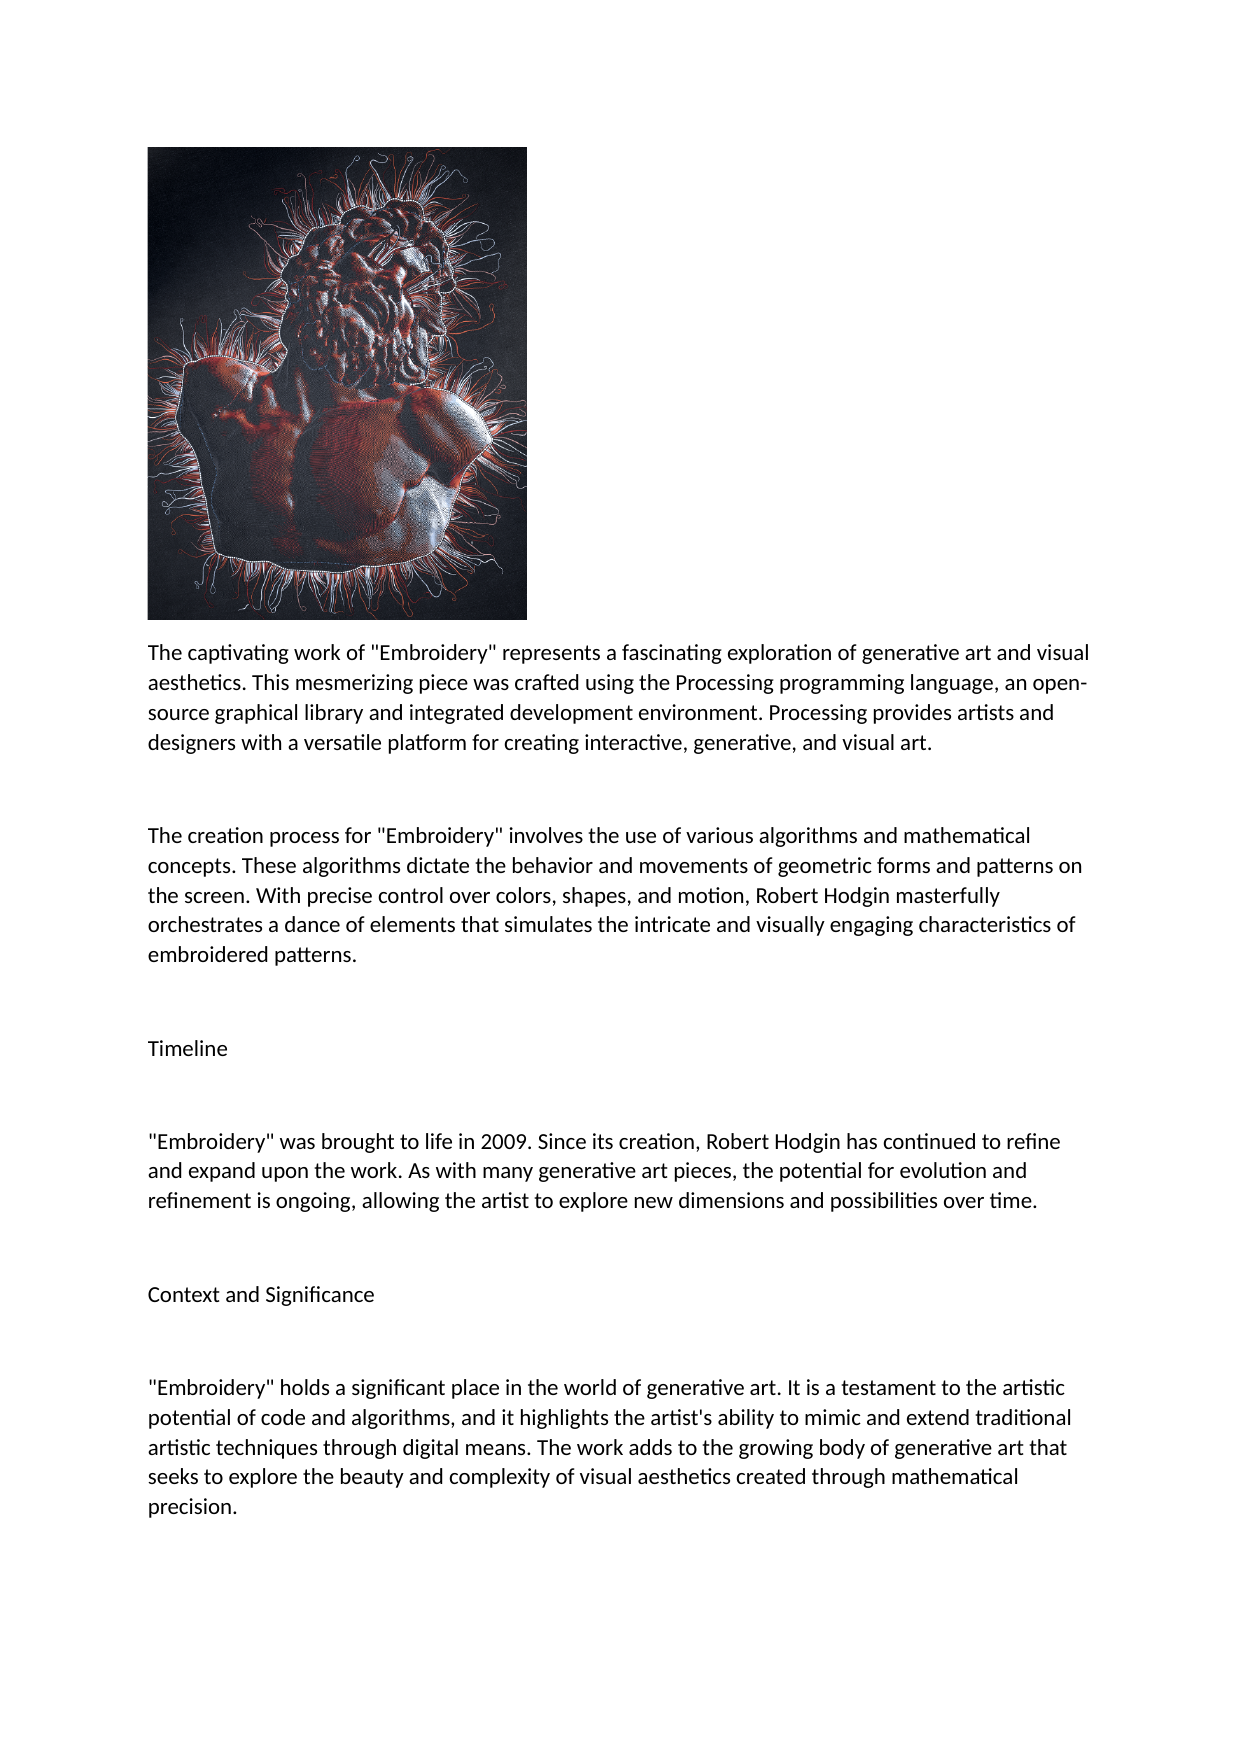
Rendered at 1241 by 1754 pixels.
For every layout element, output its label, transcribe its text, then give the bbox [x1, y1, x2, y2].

text "Embroidery" was brought to life in 2009. Since its creation, Robert Hodgin has continued to refine and expand upon the work. As with many generative art pieces, the potential for evolution and refinement is ongoing, allowing the artist to explore new dimensions and possibilities over time. [148, 1127, 1093, 1214]
text Timeline [148, 1034, 1093, 1062]
text The creation process for "Embroidery" involves the use of various algorithms and mathematical concepts. These algorithms dictate the behavior and movements of geometric forms and patterns on the screen. With precise control over colors, shapes, and motion, Robert Hodgin masterfully orchestrates a dance of elements that simulates the intricate and visually engaging characteristics of embroidered patterns. [148, 821, 1093, 968]
text The captivating work of "Embroidery" represents a fascinating exploration of generative art and visual aesthetics. This mesmerizing piece was crafted using the Processing programming language, an open-source graphical library and integrated development environment. Processing provides artists and designers with a versatile platform for creating interactive, generative, and visual art. [148, 638, 1093, 756]
text Context and Significance [148, 1280, 1093, 1308]
text "Embroidery" holds a significant place in the world of generative art. It is a testament to the artistic potential of code and algorithms, and it highlights the artist's ability to mimic and extend traditional artistic techniques through digital means. The work adds to the growing body of generative art that seeks to explore the beauty and complexity of visual aesthetics created through mathematical precision. [148, 1373, 1093, 1520]
